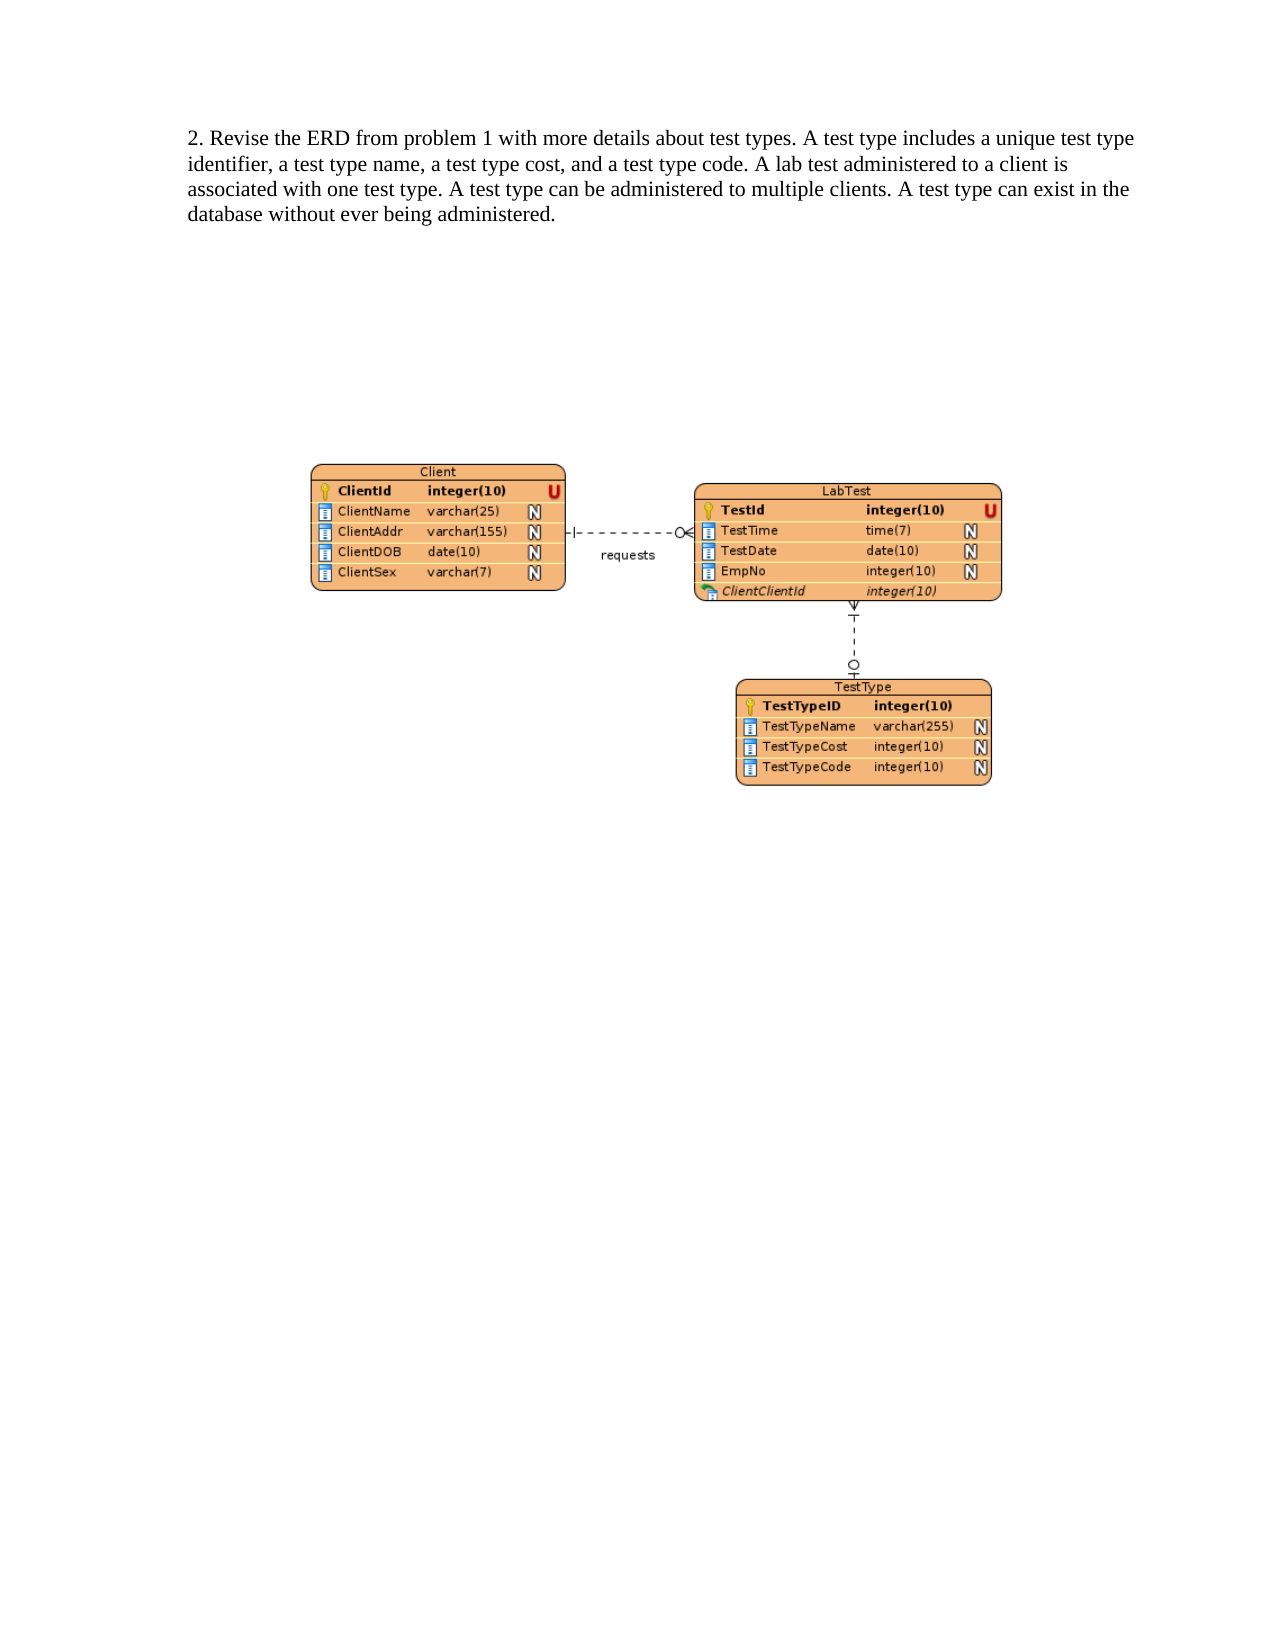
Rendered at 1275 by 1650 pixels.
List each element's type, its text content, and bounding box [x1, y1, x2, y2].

picture [187, 402, 1163, 922]
list 2. Revise the ERD from problem 1 with more details about test types. A test type includes a unique test type identifier, a test type name, a test type cost, and a test type code. A lab test administered to a client is associated with one test type. A test type can be administered to multiple clients. A test type can exist in the database without ever being administered. [187, 125, 1162, 226]
